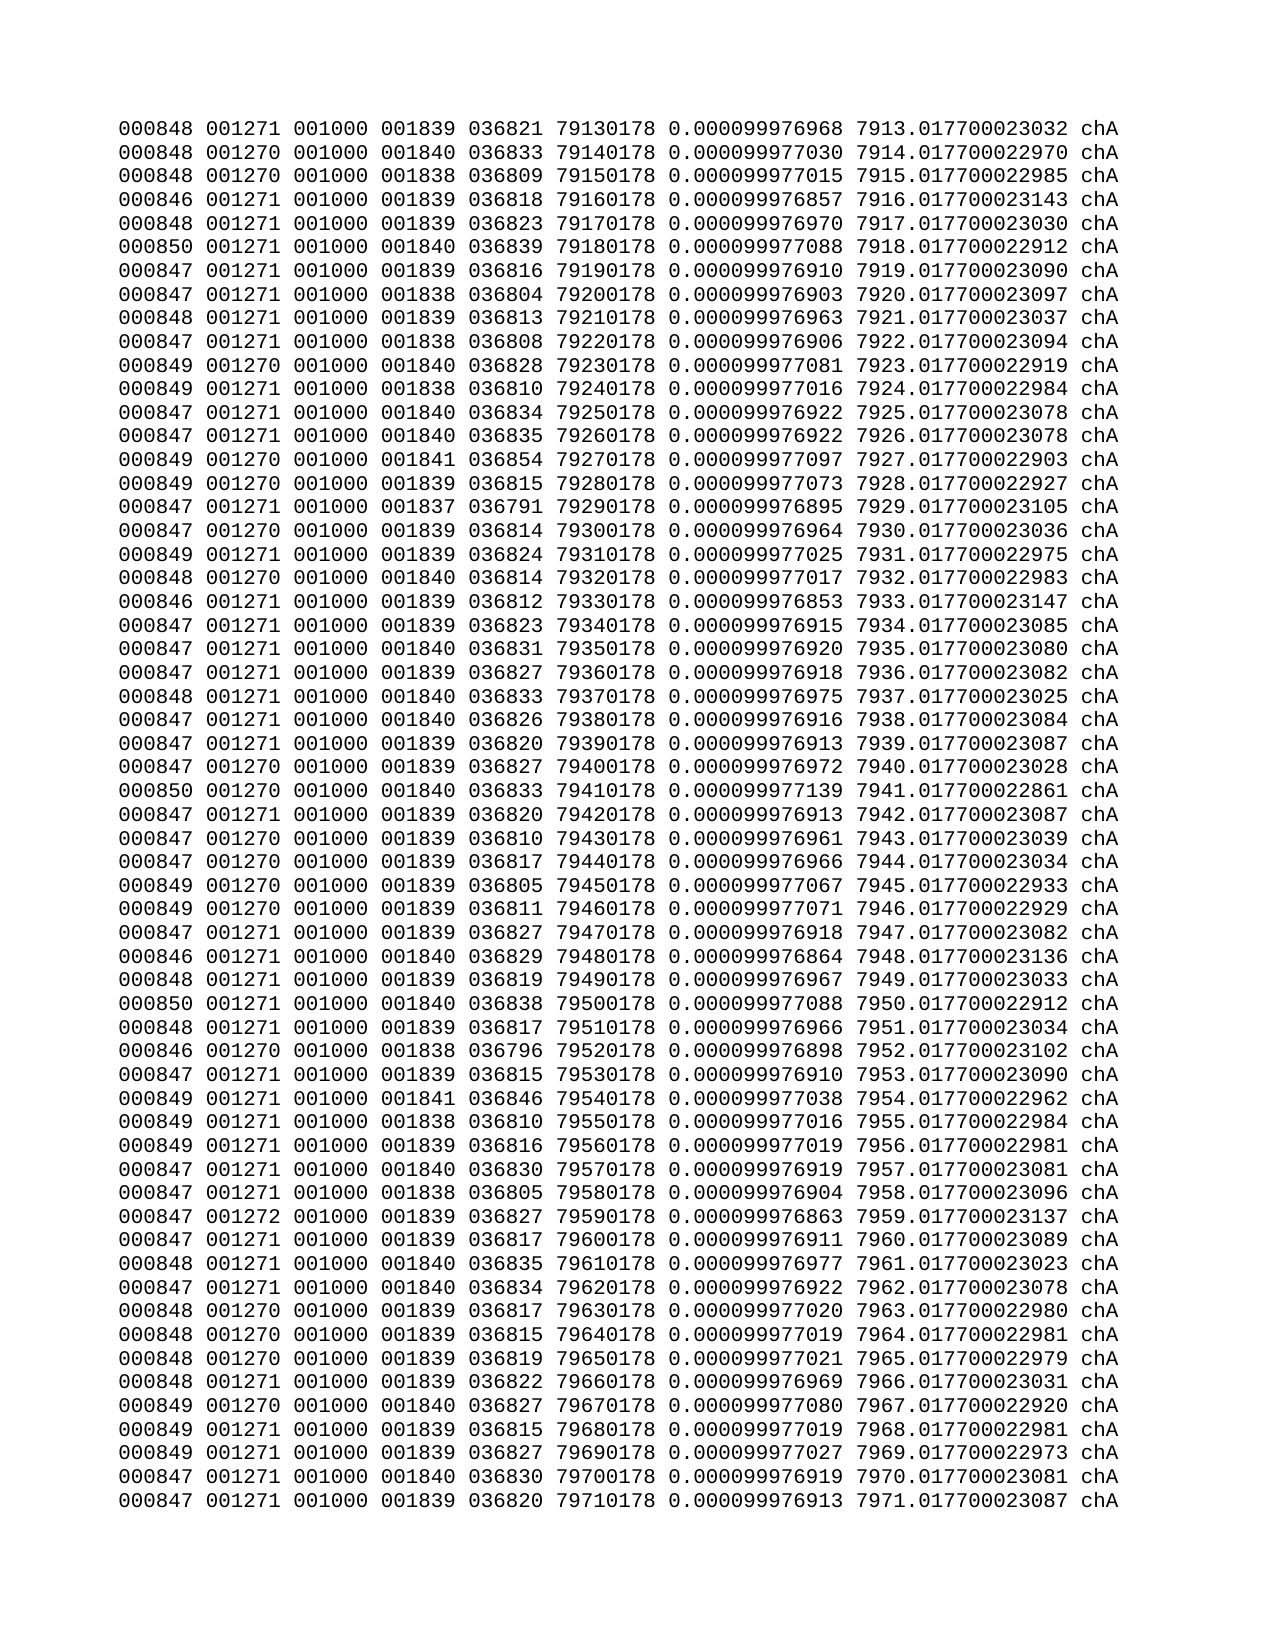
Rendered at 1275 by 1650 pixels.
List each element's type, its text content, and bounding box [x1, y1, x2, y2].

text 000847 001271 001000 001838 036808 79220178 0.000099976906 7922.017700023094 chA [118, 331, 1157, 354]
text 000849 001271 001000 001841 036846 79540178 0.000099977038 7954.017700022962 chA [118, 1088, 1157, 1111]
text 000847 001271 001000 001840 036830 79570178 0.000099976919 7957.017700023081 chA [118, 1158, 1157, 1182]
text 000847 001271 001000 001840 036830 79700178 0.000099976919 7970.017700023081 chA [118, 1466, 1157, 1489]
text 000847 001271 001000 001838 036805 79580178 0.000099976904 7958.017700023096 chA [118, 1182, 1157, 1206]
text 000848 001271 001000 001840 036833 79370178 0.000099976975 7937.017700023025 chA [118, 686, 1157, 709]
text 000849 001270 001000 001839 036805 79450178 0.000099977067 7945.017700022933 chA [118, 875, 1157, 898]
text 000849 001271 001000 001839 036824 79310178 0.000099977025 7931.017700022975 chA [118, 544, 1157, 567]
text 000848 001270 001000 001839 036817 79630178 0.000099977020 7963.017700022980 chA [118, 1300, 1157, 1324]
text 000850 001271 001000 001840 036838 79500178 0.000099977088 7950.017700022912 chA [118, 993, 1157, 1017]
text 000847 001271 001000 001839 036823 79340178 0.000099976915 7934.017700023085 chA [118, 615, 1157, 638]
text 000848 001271 001000 001840 036835 79610178 0.000099976977 7961.017700023023 chA [118, 1253, 1157, 1277]
text 000849 001270 001000 001840 036828 79230178 0.000099977081 7923.017700022919 chA [118, 354, 1157, 378]
text 000849 001270 001000 001841 036854 79270178 0.000099977097 7927.017700022903 chA [118, 449, 1157, 473]
text 000850 001271 001000 001840 036839 79180178 0.000099977088 7918.017700022912 chA [118, 236, 1157, 260]
text 000847 001271 001000 001840 036835 79260178 0.000099976922 7926.017700023078 chA [118, 426, 1157, 449]
text 000848 001271 001000 001839 036821 79130178 0.000099976968 7913.017700023032 chA [118, 118, 1157, 142]
text 000849 001271 001000 001838 036810 79550178 0.000099977016 7955.017700022984 chA [118, 1111, 1157, 1135]
text 000850 001270 001000 001840 036833 79410178 0.000099977139 7941.017700022861 chA [118, 780, 1157, 804]
text 000847 001271 001000 001839 036820 79710178 0.000099976913 7971.017700023087 chA [118, 1489, 1157, 1513]
text 000847 001271 001000 001840 036834 79620178 0.000099976922 7962.017700023078 chA [118, 1277, 1157, 1300]
text 000849 001271 001000 001839 036816 79560178 0.000099977019 7956.017700022981 chA [118, 1135, 1157, 1158]
text 000848 001271 001000 001839 036817 79510178 0.000099976966 7951.017700023034 chA [118, 1017, 1157, 1040]
text 000847 001271 001000 001840 036831 79350178 0.000099976920 7935.017700023080 chA [118, 638, 1157, 662]
text 000848 001270 001000 001840 036833 79140178 0.000099977030 7914.017700022970 chA [118, 142, 1157, 165]
text 000847 001271 001000 001839 036820 79390178 0.000099976913 7939.017700023087 chA [118, 733, 1157, 757]
text 000848 001270 001000 001840 036814 79320178 0.000099977017 7932.017700022983 chA [118, 567, 1157, 591]
text 000847 001270 001000 001839 036814 79300178 0.000099976964 7930.017700023036 chA [118, 520, 1157, 544]
text 000847 001270 001000 001839 036827 79400178 0.000099976972 7940.017700023028 chA [118, 757, 1157, 780]
text 000848 001270 001000 001839 036819 79650178 0.000099977021 7965.017700022979 chA [118, 1348, 1157, 1371]
text 000846 001271 001000 001839 036818 79160178 0.000099976857 7916.017700023143 chA [118, 189, 1157, 213]
text 000846 001271 001000 001839 036812 79330178 0.000099976853 7933.017700023147 chA [118, 591, 1157, 615]
text 000848 001271 001000 001839 036822 79660178 0.000099976969 7966.017700023031 chA [118, 1371, 1157, 1395]
text 000847 001271 001000 001840 036834 79250178 0.000099976922 7925.017700023078 chA [118, 402, 1157, 426]
text 000847 001271 001000 001839 036820 79420178 0.000099976913 7942.017700023087 chA [118, 804, 1157, 827]
text 000847 001271 001000 001837 036791 79290178 0.000099976895 7929.017700023105 chA [118, 496, 1157, 520]
text 000847 001270 001000 001839 036817 79440178 0.000099976966 7944.017700023034 chA [118, 851, 1157, 875]
text 000849 001270 001000 001840 036827 79670178 0.000099977080 7967.017700022920 chA [118, 1395, 1157, 1419]
text 000847 001271 001000 001838 036804 79200178 0.000099976903 7920.017700023097 chA [118, 284, 1157, 307]
text 000846 001270 001000 001838 036796 79520178 0.000099976898 7952.017700023102 chA [118, 1040, 1157, 1064]
text 000848 001271 001000 001839 036823 79170178 0.000099976970 7917.017700023030 chA [118, 213, 1157, 236]
text 000849 001270 001000 001839 036811 79460178 0.000099977071 7946.017700022929 chA [118, 898, 1157, 922]
text 000847 001271 001000 001839 036816 79190178 0.000099976910 7919.017700023090 chA [118, 260, 1157, 284]
text 000849 001271 001000 001839 036827 79690178 0.000099977027 7969.017700022973 chA [118, 1442, 1157, 1466]
text 000847 001271 001000 001839 036817 79600178 0.000099976911 7960.017700023089 chA [118, 1229, 1157, 1253]
text 000847 001271 001000 001839 036815 79530178 0.000099976910 7953.017700023090 chA [118, 1064, 1157, 1088]
text 000848 001270 001000 001839 036815 79640178 0.000099977019 7964.017700022981 chA [118, 1324, 1157, 1348]
text 000848 001270 001000 001838 036809 79150178 0.000099977015 7915.017700022985 chA [118, 165, 1157, 189]
text 000849 001270 001000 001839 036815 79280178 0.000099977073 7928.017700022927 chA [118, 473, 1157, 496]
text 000847 001271 001000 001839 036827 79470178 0.000099976918 7947.017700023082 chA [118, 922, 1157, 946]
text 000848 001271 001000 001839 036819 79490178 0.000099976967 7949.017700023033 chA [118, 969, 1157, 993]
text 000847 001270 001000 001839 036810 79430178 0.000099976961 7943.017700023039 chA [118, 827, 1157, 851]
text 000848 001271 001000 001839 036813 79210178 0.000099976963 7921.017700023037 chA [118, 307, 1157, 331]
text 000847 001272 001000 001839 036827 79590178 0.000099976863 7959.017700023137 chA [118, 1206, 1157, 1229]
text 000849 001271 001000 001838 036810 79240178 0.000099977016 7924.017700022984 chA [118, 378, 1157, 402]
text 000847 001271 001000 001840 036826 79380178 0.000099976916 7938.017700023084 chA [118, 709, 1157, 733]
text 000847 001271 001000 001839 036827 79360178 0.000099976918 7936.017700023082 chA [118, 662, 1157, 686]
text 000846 001271 001000 001840 036829 79480178 0.000099976864 7948.017700023136 chA [118, 946, 1157, 969]
text 000849 001271 001000 001839 036815 79680178 0.000099977019 7968.017700022981 chA [118, 1419, 1157, 1442]
